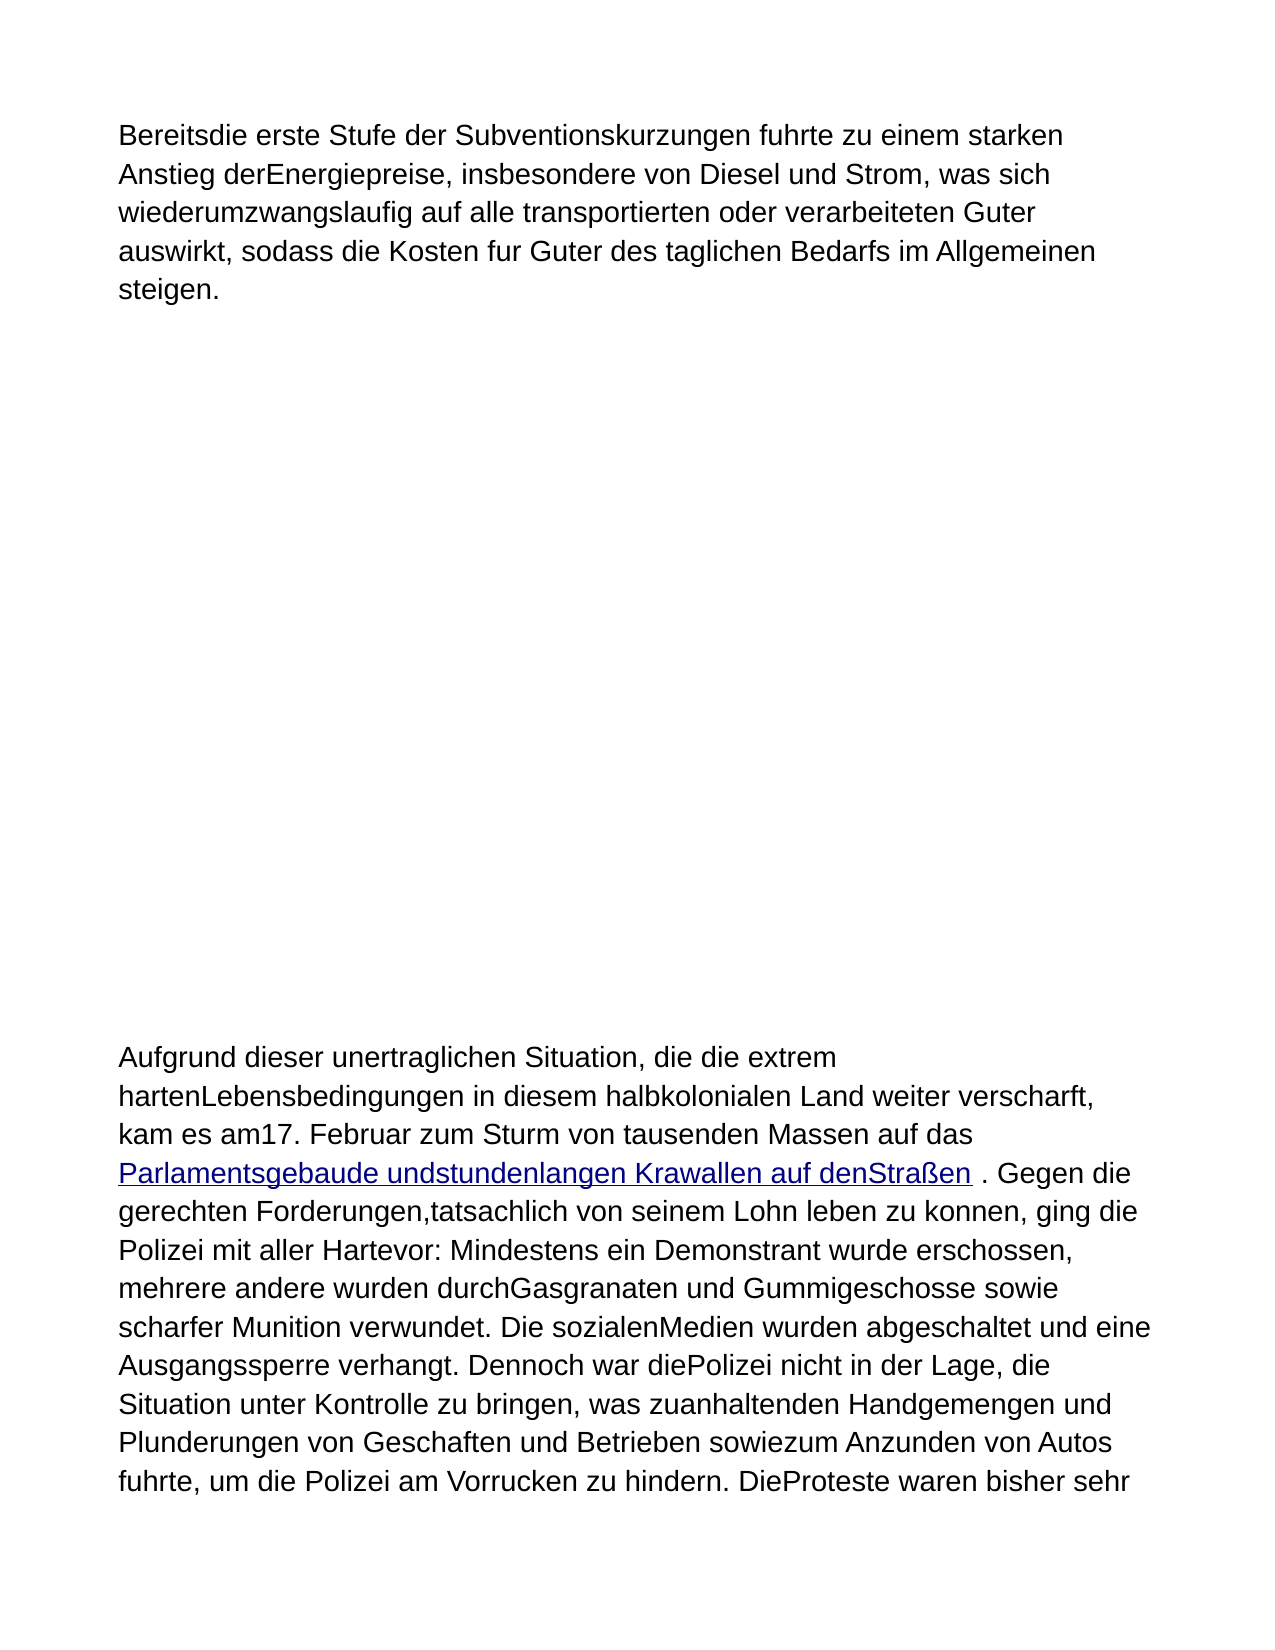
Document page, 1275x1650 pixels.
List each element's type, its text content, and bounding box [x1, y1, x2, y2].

text Aufgrund dieser unertraglichen Situation, die die extrem hartenLebensbedingungen in diesem halbkolonialen Land weiter verscharft, kam es am17. Februar zum Sturm von tausenden Massen auf das Parlamentsgebaude undstundenlangen Krawallen auf denStraßen . Gegen die gerechten Forderungen,tatsachlich von seinem Lohn leben zu konnen, ging die Polizei mit aller Hartevor: Mindestens ein Demonstrant wurde erschossen, mehrere andere wurden durchGasgranaten und Gummigeschosse sowie scharfer Munition verwundet. Die sozialenMedien wurden abgeschaltet und eine Ausgangssperre verhangt. Dennoch war diePolizei nicht in der Lage, die Situation unter Kontrolle zu bringen, was zuanhaltenden Handgemengen und Plunderungen von Geschaften und Betrieben sowiezum Anzunden von Autos fuhrte, um die Polizei am Vorrucken zu hindern. DieProteste waren bisher sehr [118, 1040, 1157, 1497]
text Bereitsdie erste Stufe der Subventionskurzungen fuhrte zu einem starken Anstieg derEnergiepreise, insbesondere von Diesel und Strom, was sich wiederumzwangslaufig auf alle transportierten oder verarbeiteten Guter auswirkt, sodass die Kosten fur Guter des taglichen Bedarfs im Allgemeinen steigen. [118, 118, 1157, 306]
